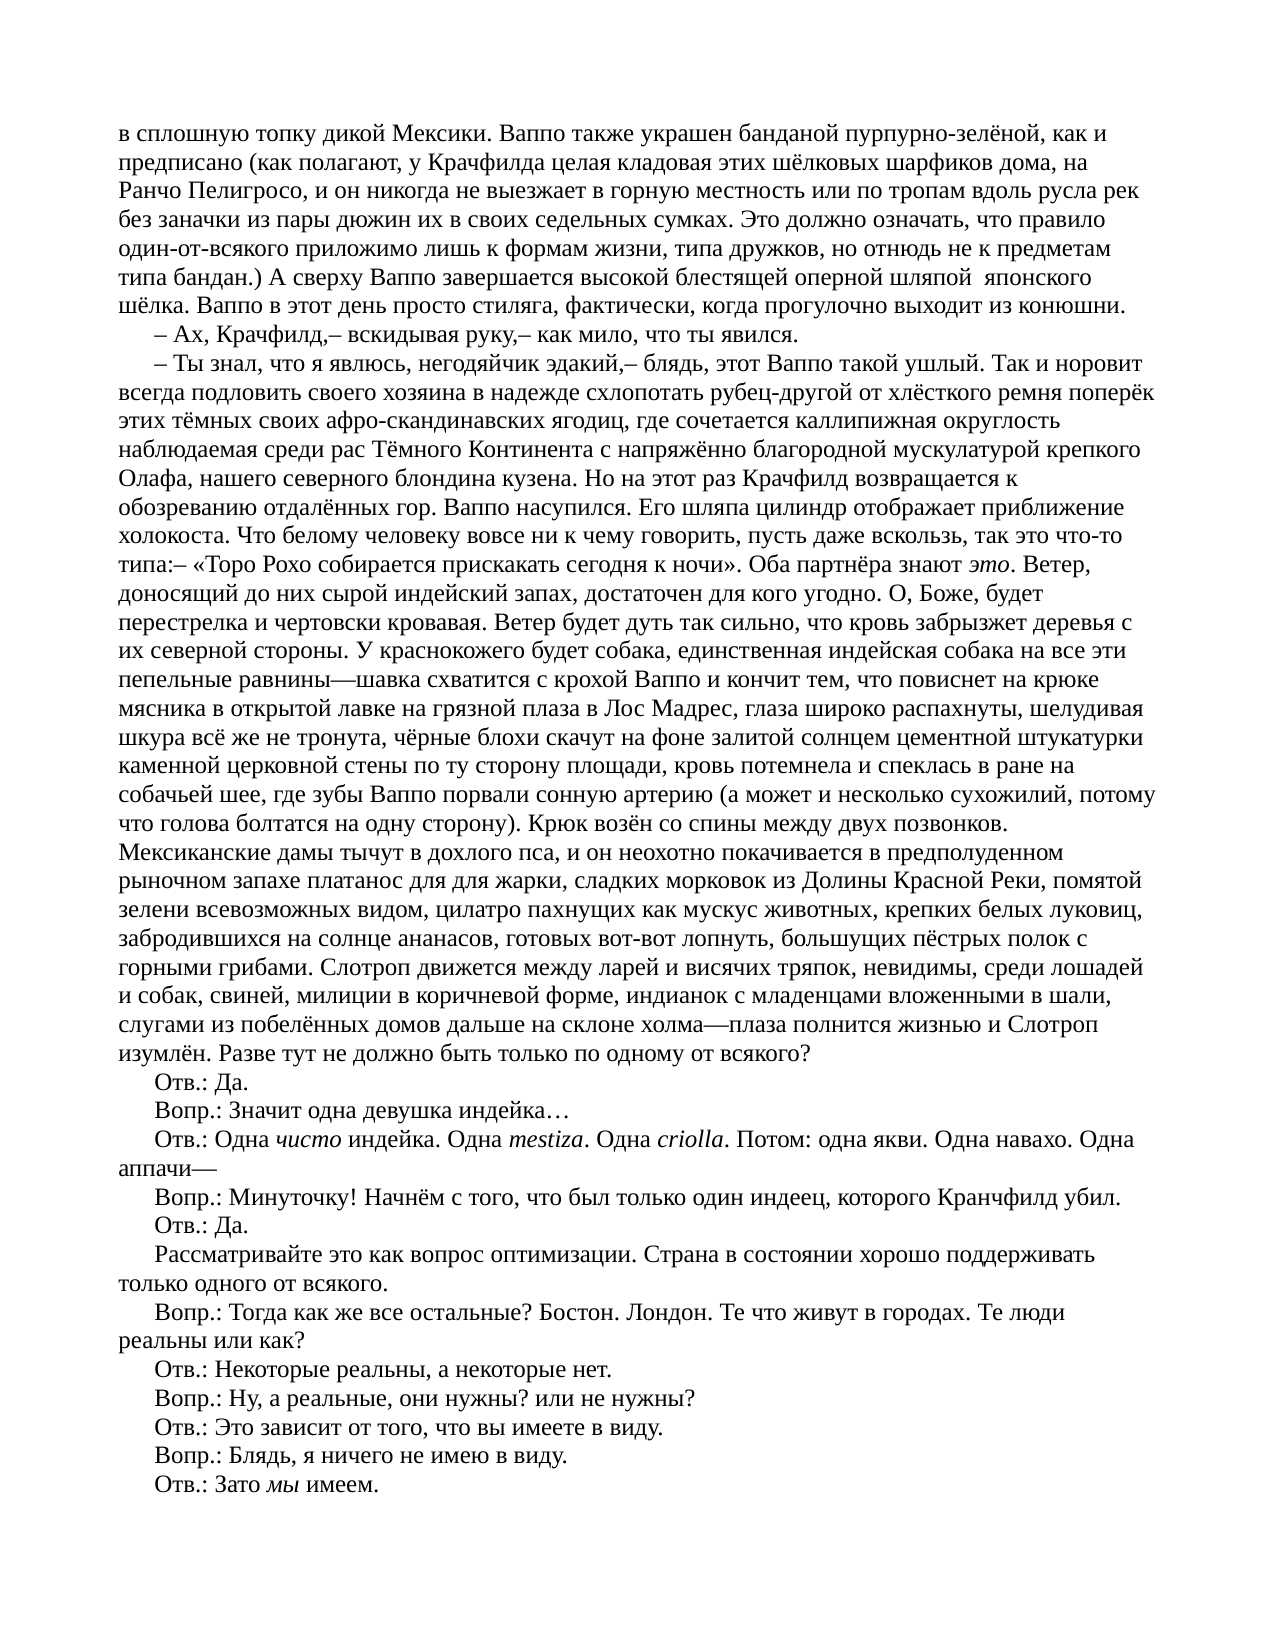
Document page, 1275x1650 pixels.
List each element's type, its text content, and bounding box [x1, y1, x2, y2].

text Вопр.: Значит одна девушка индейка… [118, 1096, 1157, 1124]
text Отв.: Одна чисто индейка. Одна mestiza. Одна criolla. Потом: одна якви. Одна навахо. Одна аппачи— [118, 1124, 1157, 1182]
text Отв.: Это зависит от того, что вы имеете в виду. [118, 1412, 1157, 1441]
text Вопр.: Минуточку! Начнём с того, что был только один индеец, которого Кранчфилд убил. [118, 1182, 1157, 1211]
text Отв.: Да. [118, 1067, 1157, 1096]
text Рассматривайте это как вопрос оптимизации. Страна в состоянии хорошо поддерживать только одного от всякого. [118, 1239, 1157, 1297]
text – Ты знал, что я явлюсь, негодяйчик эдакий,– блядь, этот Ваппо такой ушлый. Так и норовит всегда подловить своего хозяина в надежде схлопотать рубец-другой от хлёсткого ремня поперёк этих тёмных своих афро-скандинавских ягодиц, где сочетается каллипижная округлость наблюдаемая среди рас Тёмного Континента с напряжённо благородной мускулатурой крепкого Олафа, нашего северного блондина кузена. Но на этот раз Крачфилд возвращается к обозреванию отдалённых гор. Ваппо насупился. Его шляпа цилиндр отображает приближение холокоста. Что белому человеку вовсе ни к чему говорить, пусть даже вскользь, так это что-то типа:– «Торо Рохо собирается прискакать сегодня к ночи». Оба партнёра знают это. Ветер, доносящий до них сырой индейский запах, достаточен для кого угодно. О, Боже, будет перестрелка и чертовски кровавая. Ветер будет дуть так сильно, что кровь забрызжет деревья с их северной стороны. У краснокожего будет собака, единственная индейская собака на все эти пепельные равнины—шавка схватится с крохой Ваппо и кончит тем, что повиснет на крюке мясника в открытой лавке на грязной плаза в Лос Мадрес, глаза широко распахнуты, шелудивая шкура всё же не тронута, чёрные блохи скачут на фоне залитой солнцем цементной штукатурки каменной церковной стены по ту сторону площади, кровь потемнела и спеклась в ране на собачьей шее, где зубы Ваппо порвали сонную артерию (а может и несколько сухожилий, потому что голова болтатся на одну сторону). Крюк возён со спины между двух позвонков. Мексиканские дамы тычут в дохлого пса, и он неохотно покачивается в предполуденном рыночном запахе платанос для для жарки, сладких морковок из Долины Красной Реки, помятой зелени всевозможных видом, цилатро пахнущих как мускус животных, крепких белых луковиц, забродившихся на солнце ананасов, готовых вот-вот лопнуть, большущих пёстрых полок с горными грибами. Слотроп движется между ларей и висячих тряпок, невидимы, среди лошадей и собак, свиней, милиции в коричневой форме, индианок с младенцами вложенными в шали, слугами из побелённых домов дальше на склоне холма—плаза полнится жизнью и Слотроп изумлён. Разве тут не должно быть только по одному от всякого? [118, 348, 1157, 1067]
text Вопр.: Тогда как же все остальные? Бостон. Лондон. Те что живут в городах. Те люди реальны или как? [118, 1297, 1157, 1354]
text Отв.: Зато мы имеем. [118, 1469, 1157, 1498]
text Вопр.: Ну, а реальные, они нужны? или не нужны? [118, 1383, 1157, 1412]
text в сплошную топку дикой Мексики. Ваппо также украшен банданой пурпурно-зелёной, как и предписано (как полагают, у Крачфилда целая кладовая этих шёлковых шарфиков дома, на Ранчо Пелигросо, и он никогда не выезжает в горную местность или по тропам вдоль русла рек без заначки из пары дюжин их в своих седельных сумках. Это должно означать, что правило один-от-всякого приложимо лишь к формам жизни, типа дружков, но отнюдь не к предметам типа бандан.) А сверху Ваппо завершается высокой блестящей оперной шляпой японского шёлка. Ваппо в этот день просто стиляга, фактически, когда прогулочно выходит из конюшни. [118, 118, 1157, 319]
text Отв.: Да. [118, 1211, 1157, 1239]
text Вопр.: Блядь, я ничего не имею в виду. [118, 1441, 1157, 1469]
text Отв.: Некоторые реальны, а некоторые нет. [118, 1354, 1157, 1383]
text – Ах, Крачфилд,– вскидывая руку,– как мило, что ты явился. [118, 319, 1157, 348]
